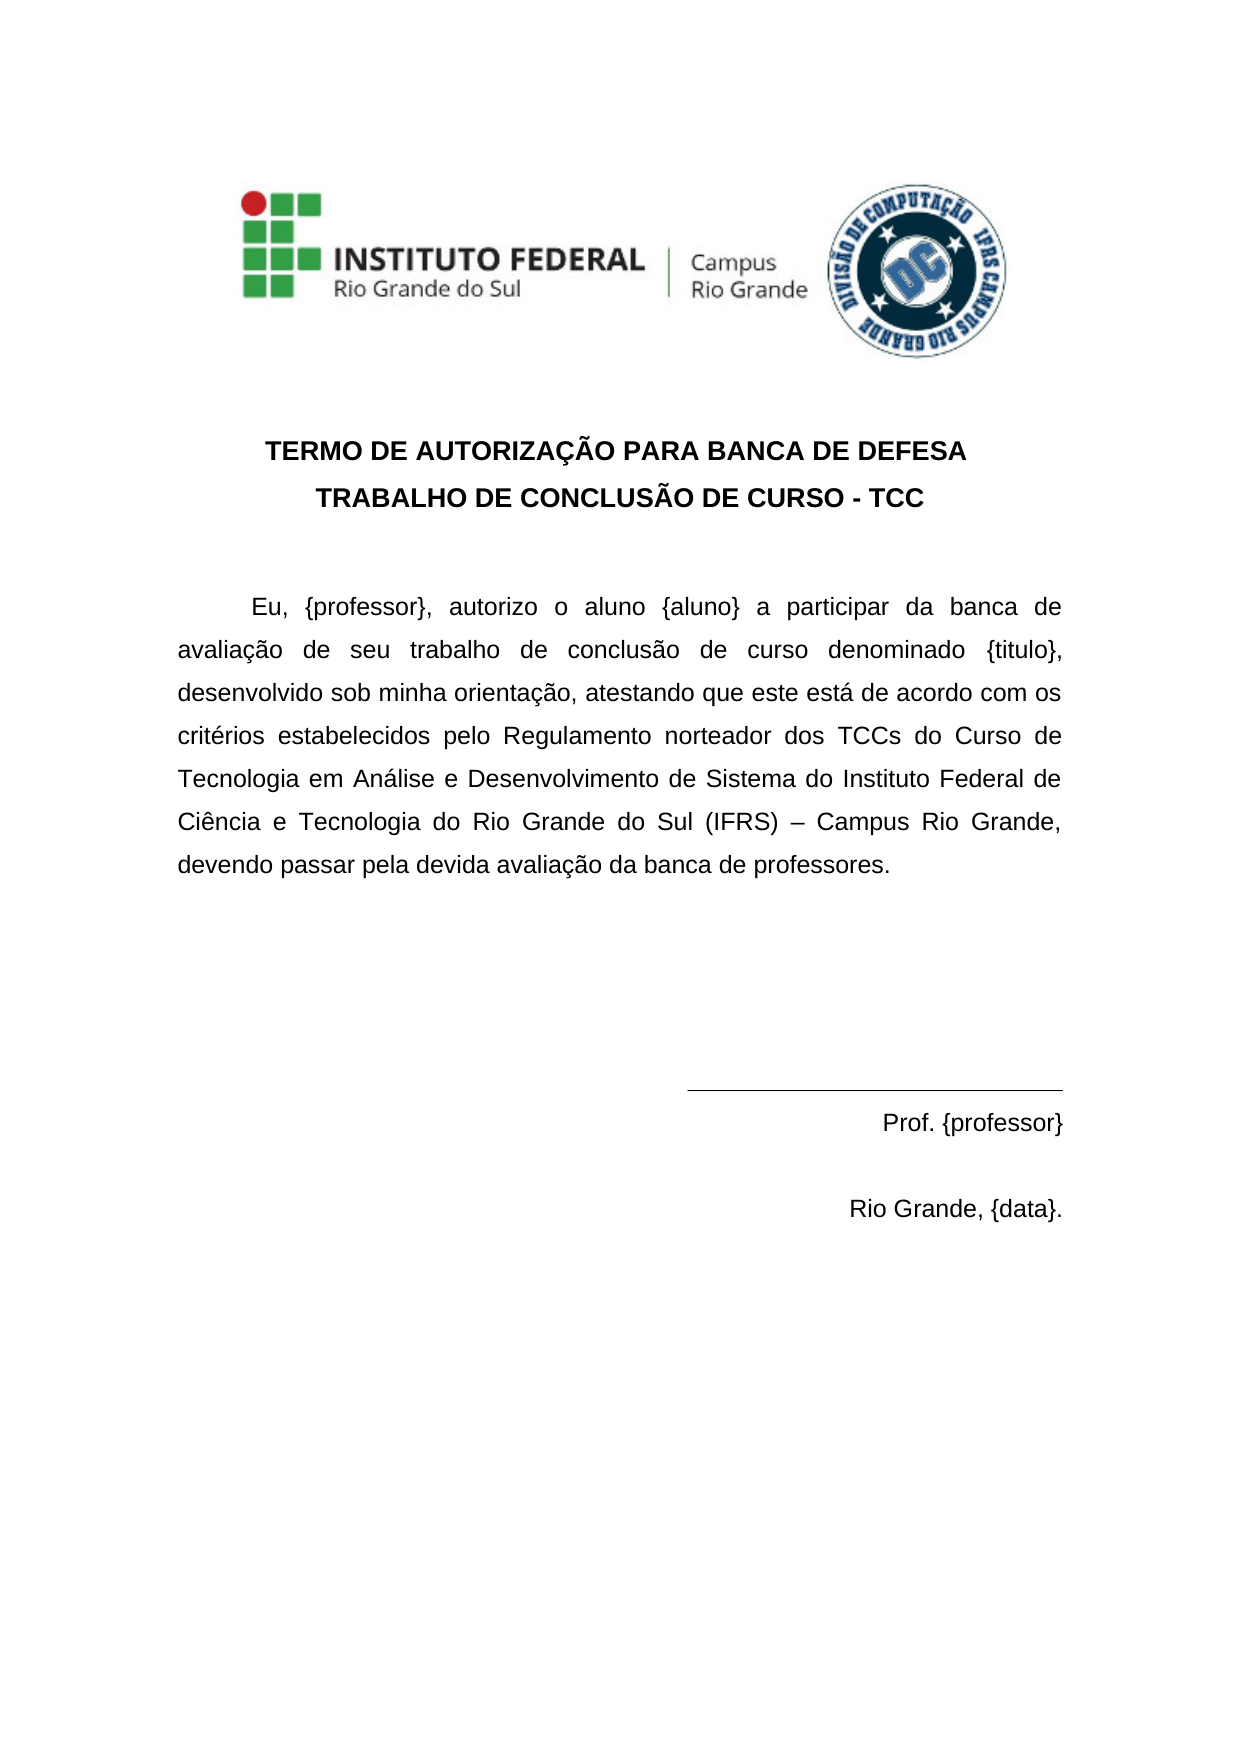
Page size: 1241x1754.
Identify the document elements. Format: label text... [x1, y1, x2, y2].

subtitle TRABALHO DE CONCLUSÃO DE CURSO - TCC [177, 482, 1063, 513]
text Eu, {professor}, autorizo o aluno {aluno} a participar da banca de avaliação de seu trabalho de conclusão de curso denominado {titulo}, desenvolvido sob minha orientação, atestando que este está de acordo com os critérios estabelecidos pelo Regulamento norteador dos TCCs do Curso de Tecnologia em Análise e Desenvolvimento de Sistema do Instituto Federal de Ciência e Tecnologia do Rio Grande do Sul (IFRS) – Campus Rio Grande, devendo passar pela devida avaliação da banca de professores. [177, 592, 1063, 879]
picture [230, 182, 1011, 362]
text Rio Grande, {data}. [546, 1194, 1063, 1223]
text Prof. {professor} [177, 1108, 1063, 1137]
subtitle TERMO DE AUTORIZAÇÃO PARA BANCA DE DEFESA [177, 435, 1063, 467]
text ___________________________ [177, 1065, 1063, 1093]
